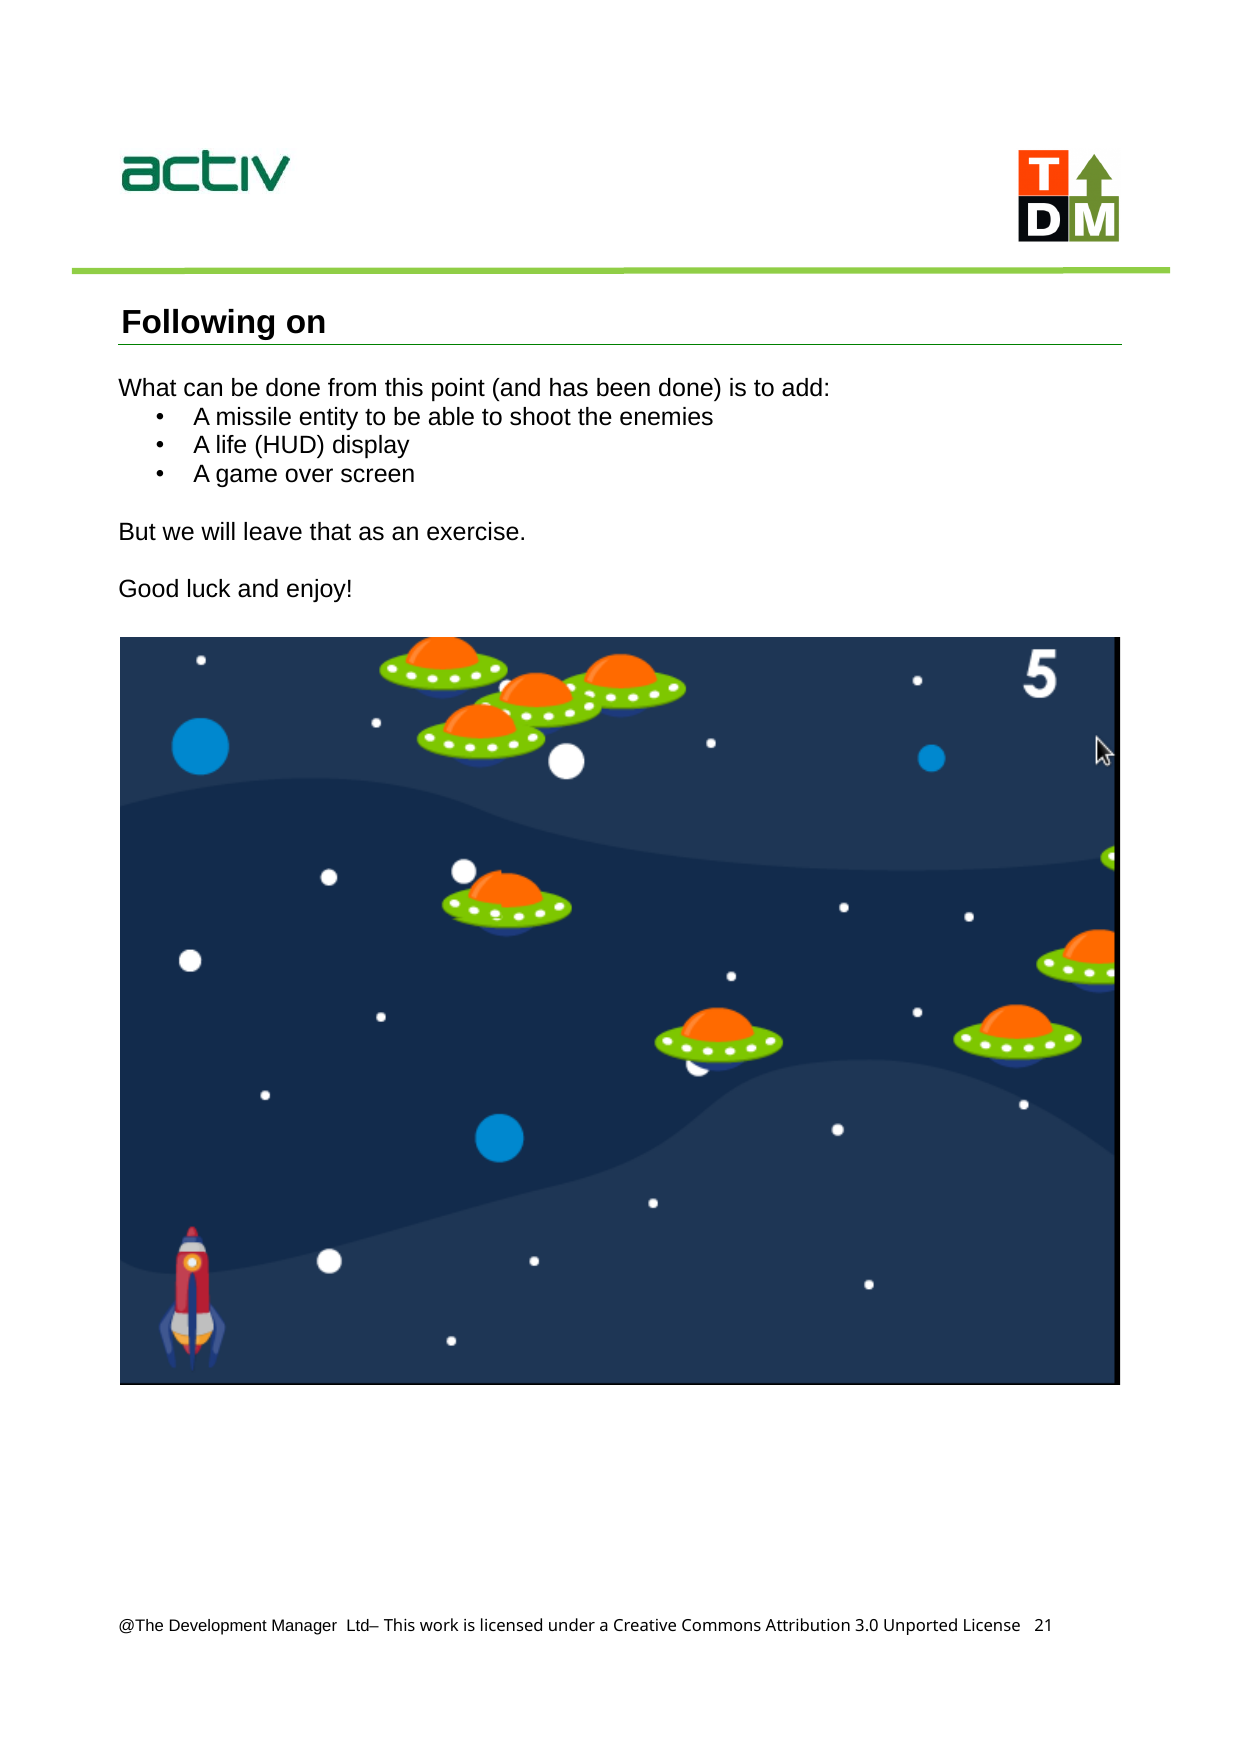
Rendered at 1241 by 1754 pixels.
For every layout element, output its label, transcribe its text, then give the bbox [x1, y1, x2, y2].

list A game over screen [156, 459, 1122, 488]
picture [1016, 148, 1121, 242]
subtitle Following on [118, 299, 1122, 344]
picture [119, 148, 397, 196]
text Good luck and enjoy! [118, 574, 1122, 603]
text But we will leave that as an exercise. [118, 517, 1122, 546]
list A life (HUD) display [156, 430, 1122, 459]
list A missile entity to be able to shoot the enemies [156, 401, 1122, 430]
text What can be done from this point (and has been done) is to add: [118, 373, 1122, 401]
picture [120, 637, 1121, 1385]
